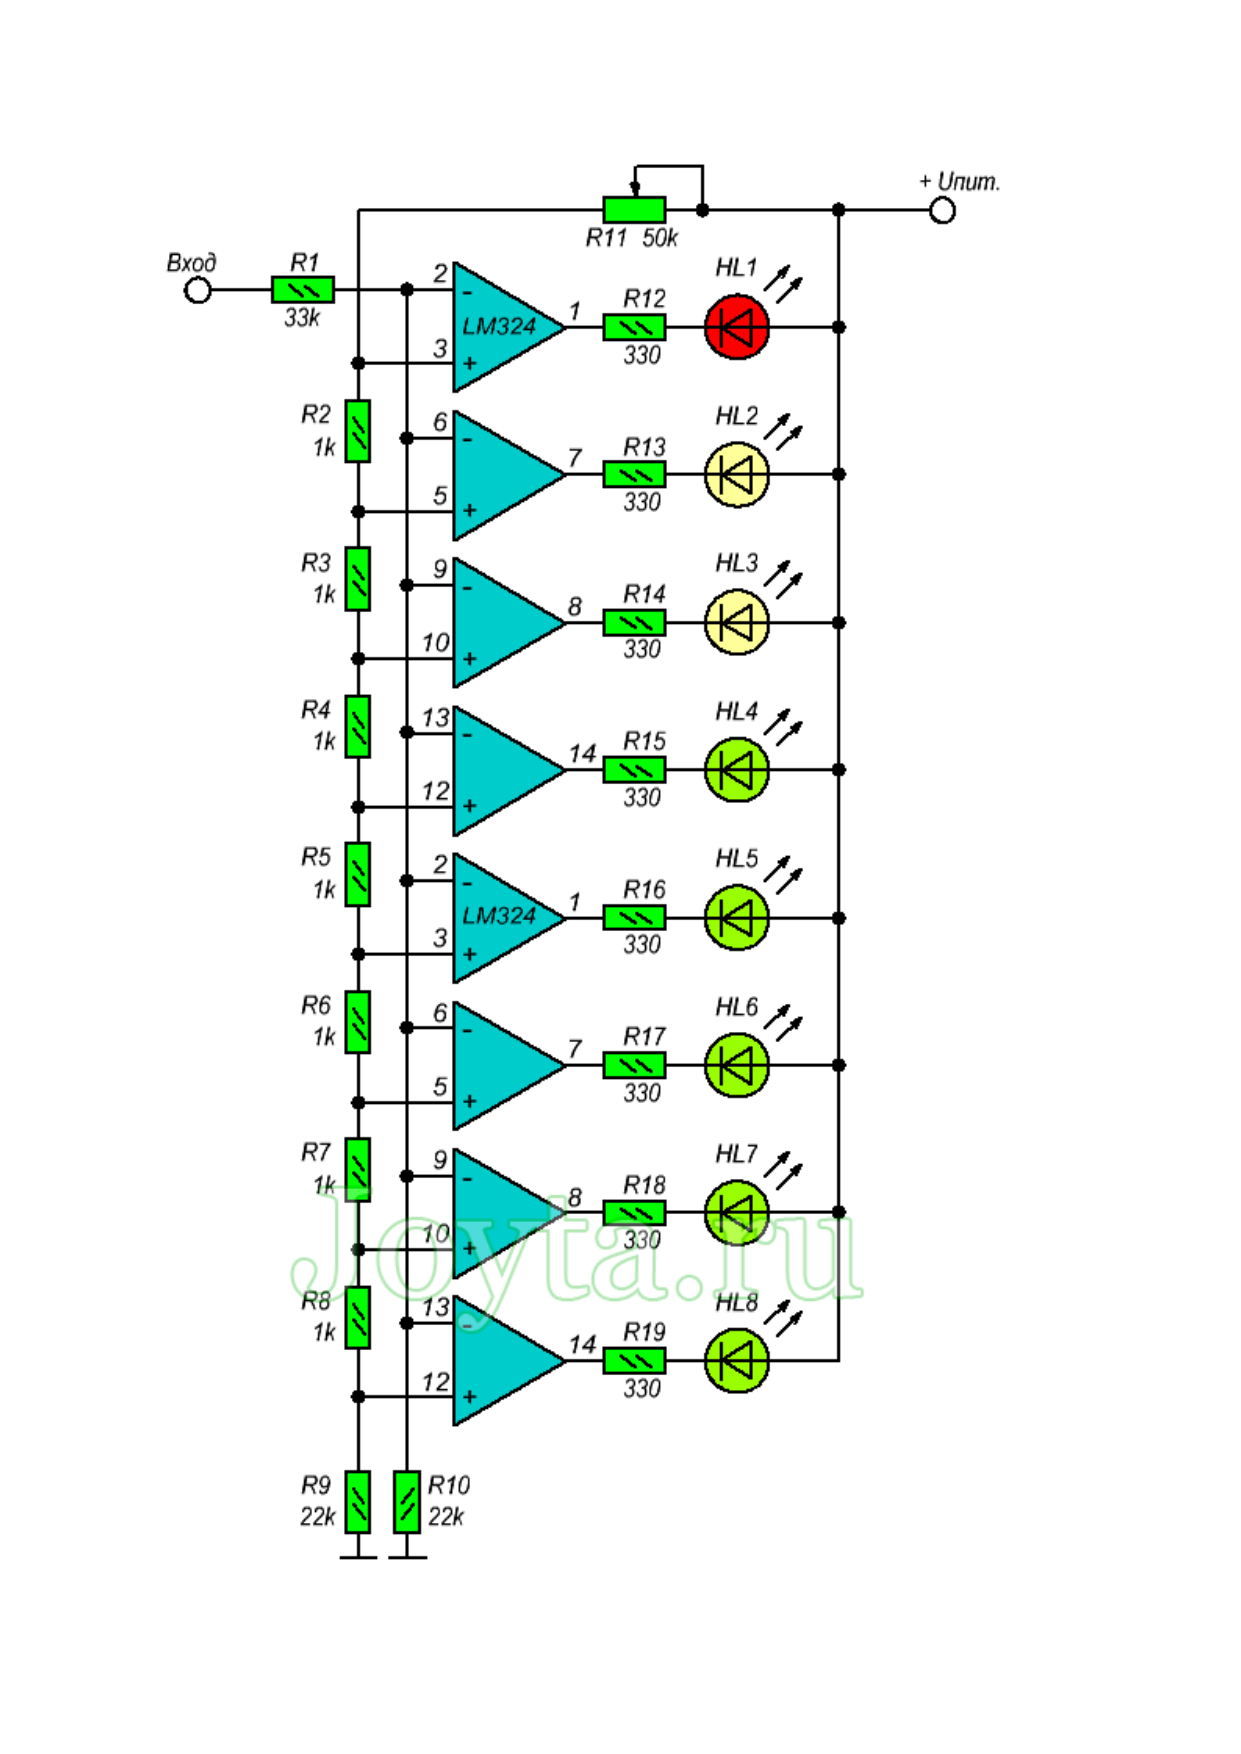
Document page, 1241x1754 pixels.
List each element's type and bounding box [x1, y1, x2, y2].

picture [118, 118, 1050, 1608]
